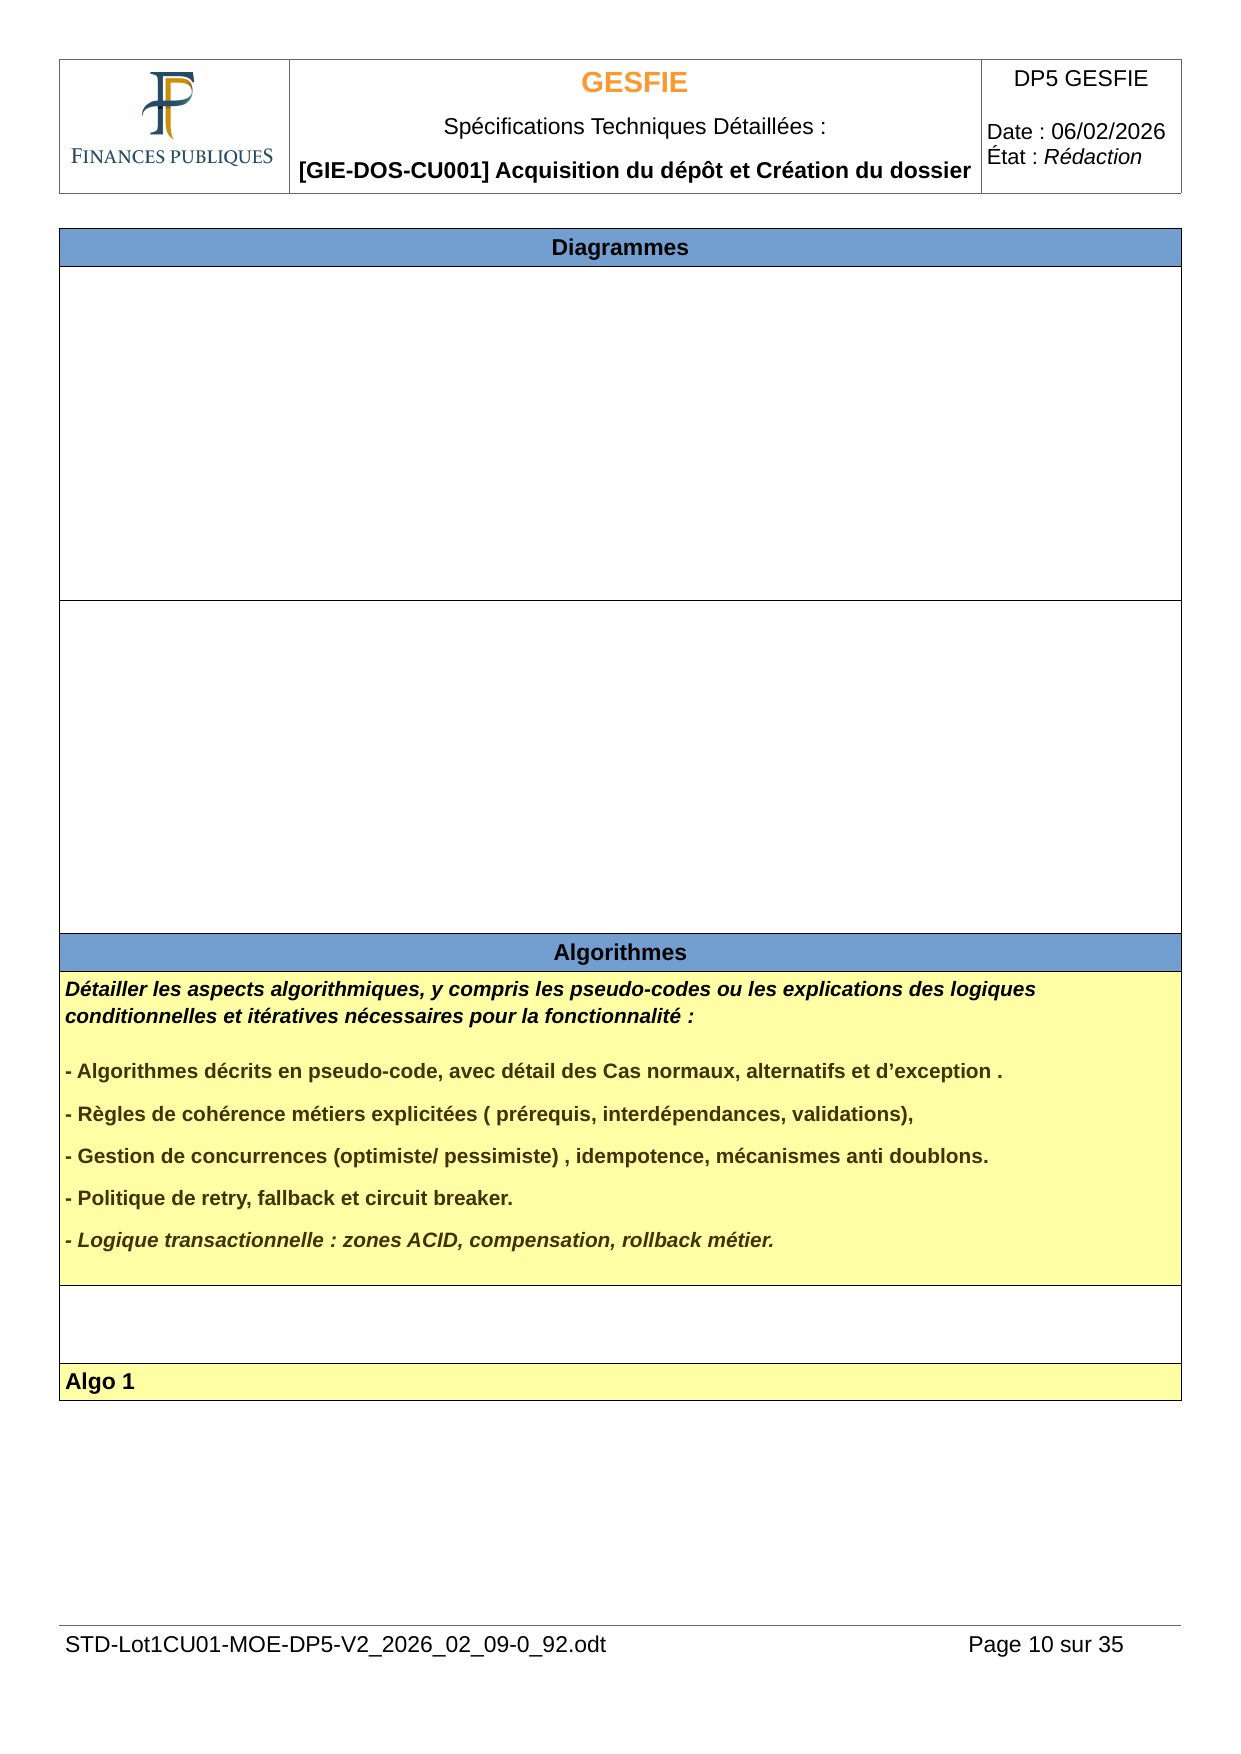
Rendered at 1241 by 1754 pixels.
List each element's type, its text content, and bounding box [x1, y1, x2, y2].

table_cell [60, 267, 1181, 599]
table_header Algorithmes [60, 934, 1181, 971]
picture [69, 70, 274, 168]
table_header Diagrammes [60, 229, 1181, 266]
table_cell Algo 1 [60, 1364, 1181, 1400]
table_cell [60, 1286, 1181, 1362]
table_cell Détailler les aspects algorithmiques, y compris les pseudo-codes ou les explications des logiques conditionnelles et itératives nécessaires pour la fonctionnalité : - Algorithmes décrits en pseudo-code, avec détail des Cas normaux, alternatifs et d’exception . - Règles de cohérence métiers explicitées ( prérequis, interdépendances, validations), - Gestion de concurrences (optimiste/ pessimiste) , idempotence, mécanismes anti doublons. - Politique de retry, fallback et circuit breaker. - Logique transactionnelle : zones ACID, compensation, rollback métier. [60, 972, 1181, 1285]
table_cell [60, 601, 1181, 933]
